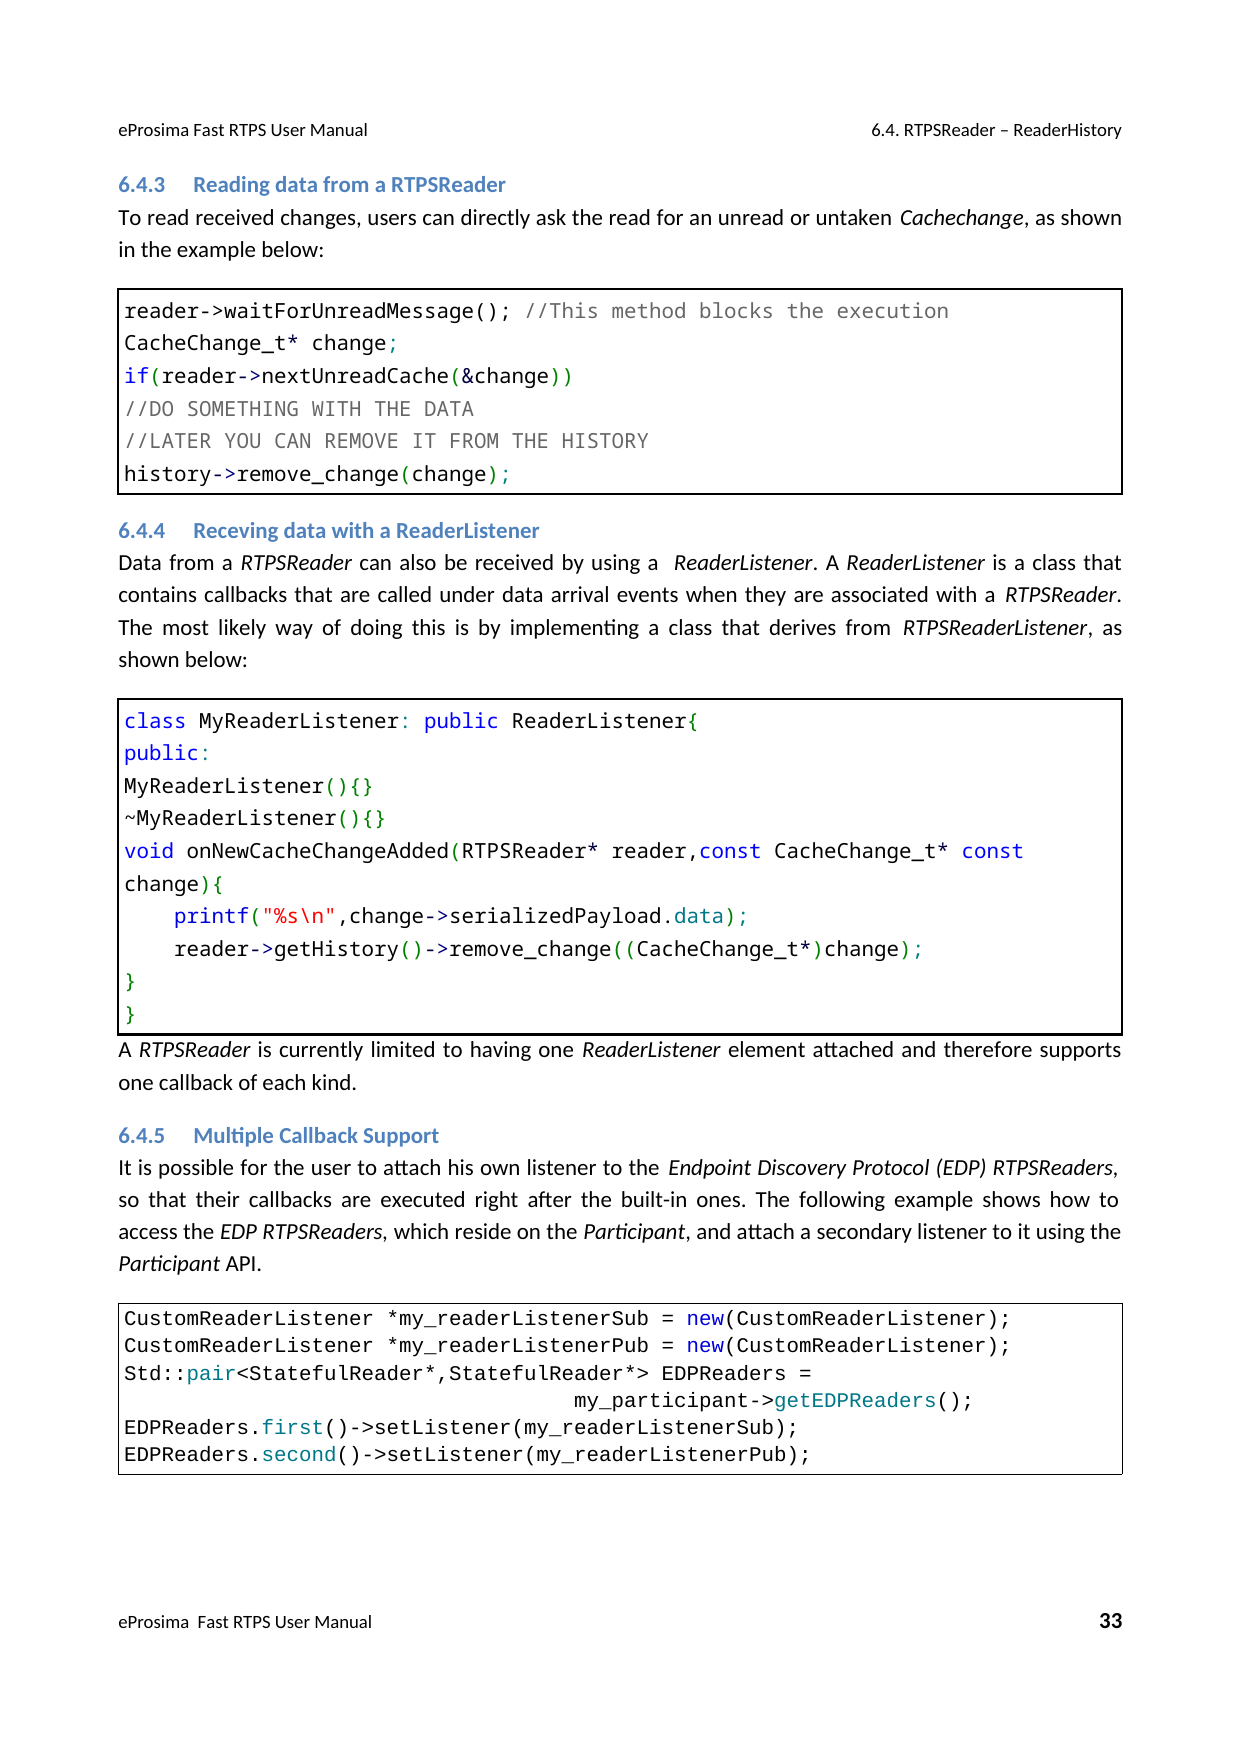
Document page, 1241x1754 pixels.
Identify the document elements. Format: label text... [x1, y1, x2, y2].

subtitle Multiple Callback Support [118, 1121, 1122, 1149]
text To read received changes, users can directly ask the read for an unread or untaken Cachechange, as shown in the example below: [118, 203, 1122, 263]
text A RTPSReader is currently limited to having one ReaderListener element attached and therefore supports one callback of each kind. [118, 1036, 1122, 1096]
subtitle Receving data with a ReaderListener [118, 516, 1122, 544]
table_header CustomReaderListener *my_readerListenerSub = new(CustomReaderListener); CustomReaderListener *my_readerListenerPub = new(CustomReaderListener); Std::pair<StatefulReader*,StatefulReader*> EDPReaders = my_participant->getEDPReaders(); EDPReaders.first()->setListener(my_readerListenerSub); EDPReaders.second()->setListener(my_readerListenerPub); [119, 1304, 1122, 1474]
table_header reader->waitForUnreadMessage(); //This method blocks the execution CacheChange_t* change; if(reader->nextUnreadCache(&change)) //DO SOMETHING WITH THE DATA //LATER YOU CAN REMOVE IT FROM THE HISTORY history->remove_change(change); [119, 290, 1121, 493]
text It is possible for the user to attach his own listener to the Endpoint Discovery Protocol (EDP) RTPSReaders, so that their callbacks are executed right after the built-in ones. The following example shows how to access the EDP RTPSReaders, which reside on the Participant, and attach a secondary listener to it using the Participant API. [118, 1153, 1122, 1277]
table_header class MyReaderListener: public ReaderListener{ public: MyReaderListener(){} ~MyReaderListener(){} void onNewCacheChangeAdded(RTPSReader* reader,const CacheChange_t* const change){ printf("%s\n",change->serializedPayload.data); reader->getHistory()->remove_change((CacheChange_t*)change); } } [119, 700, 1121, 1033]
text Data from a RTPSReader can also be received by using a ReaderListener. A ReaderListener is a class that contains callbacks that are called under data arrival events when they are associated with a RTPSReader. The most likely way of doing this is by implementing a class that derives from RTPSReaderListener, as shown below: [118, 548, 1122, 673]
subtitle Reading data from a RTPSReader [118, 171, 1122, 198]
